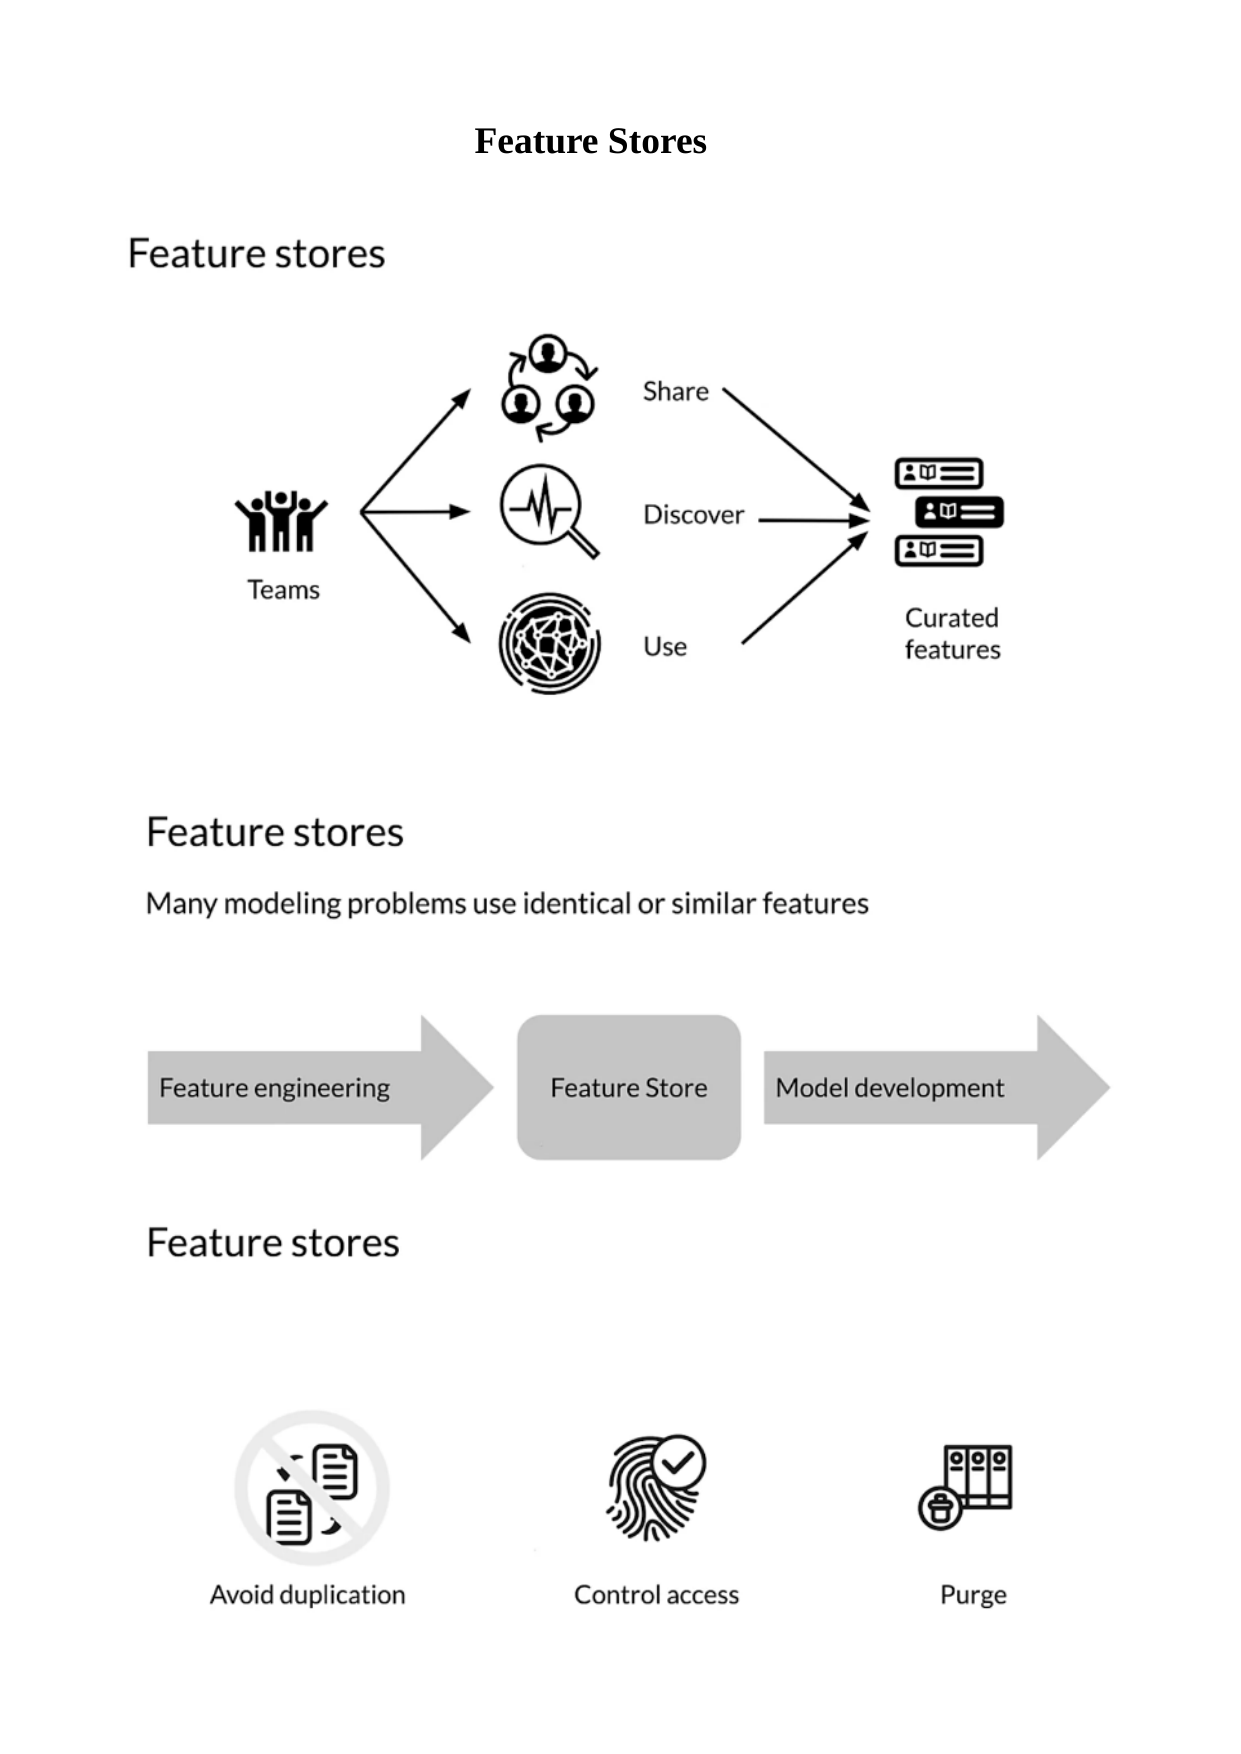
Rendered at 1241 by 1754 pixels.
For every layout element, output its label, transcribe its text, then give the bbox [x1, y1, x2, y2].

picture [118, 225, 1123, 704]
picture [121, 801, 1126, 1174]
picture [118, 1216, 1123, 1626]
subtitle Feature Stores [118, 118, 1122, 161]
